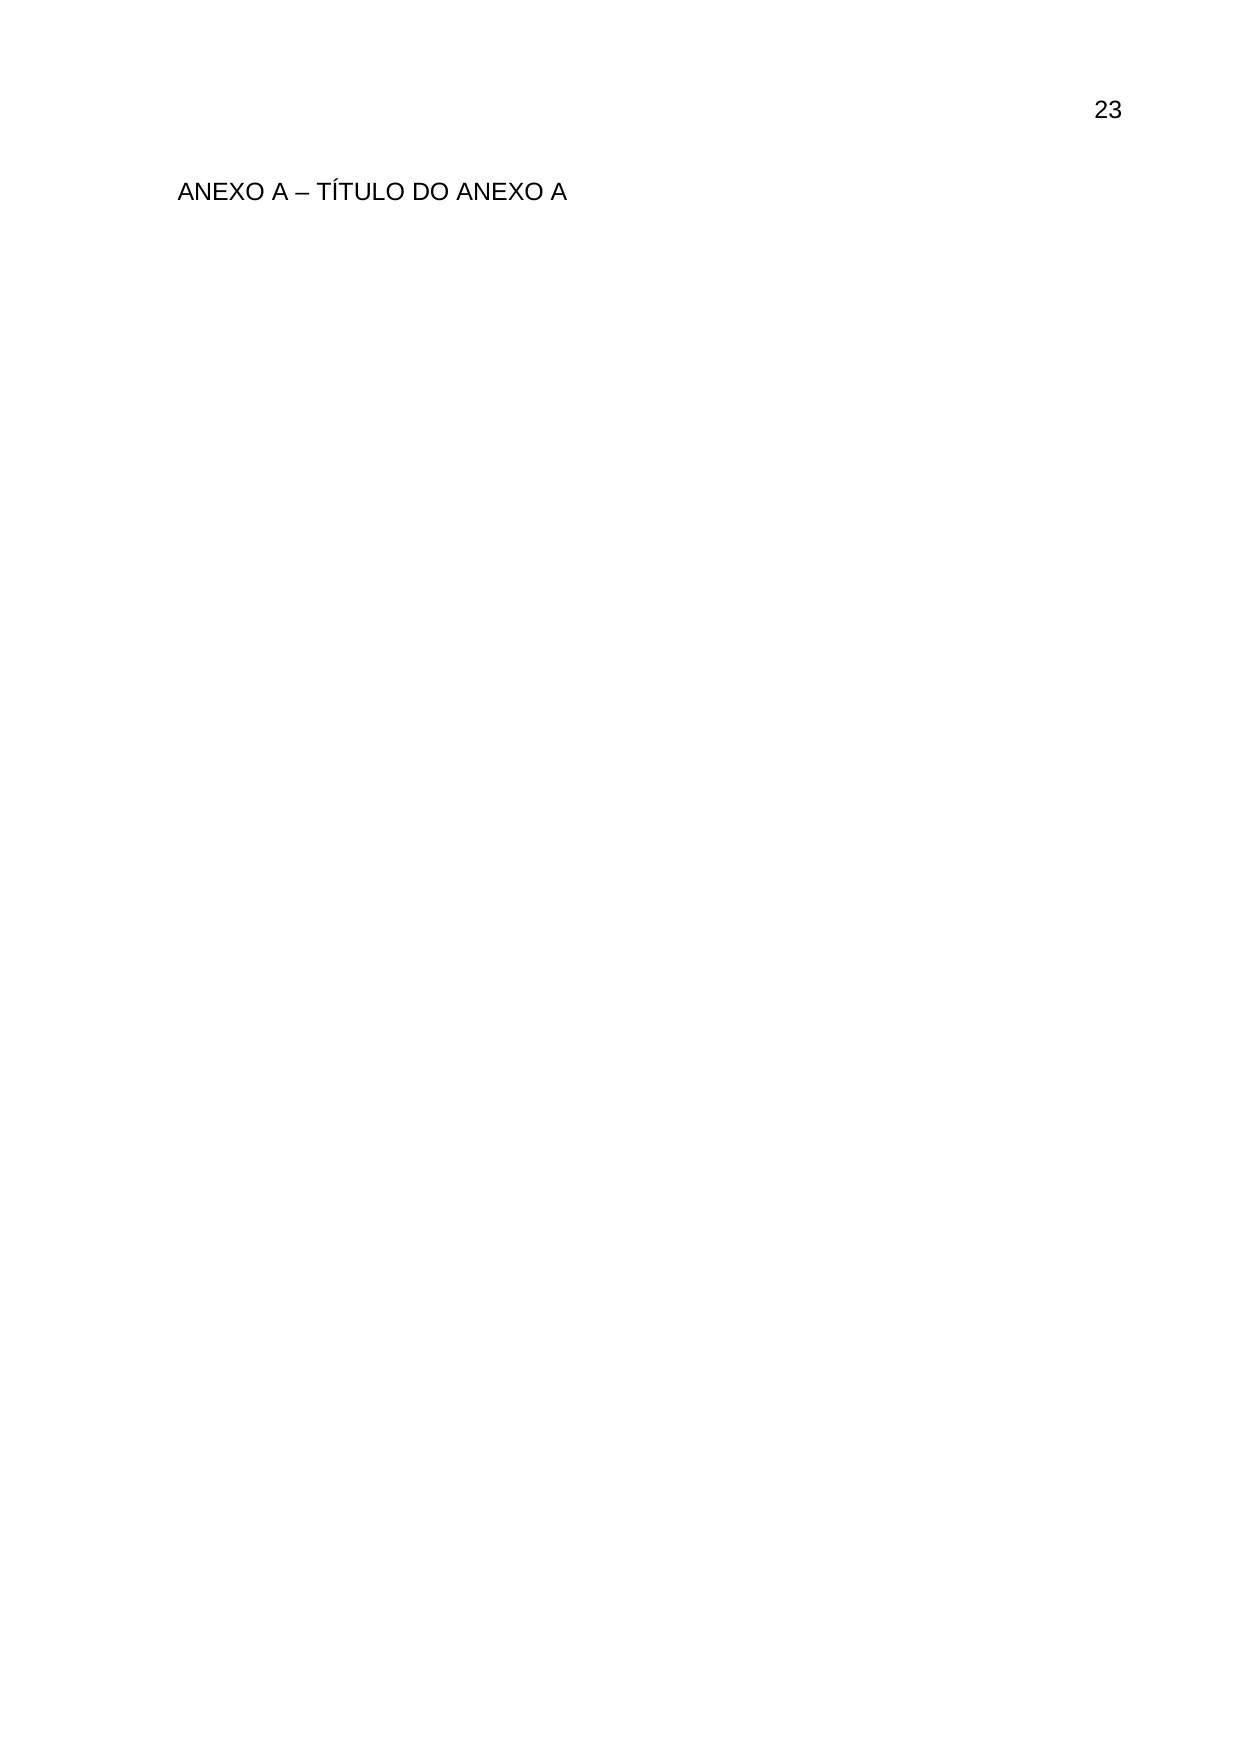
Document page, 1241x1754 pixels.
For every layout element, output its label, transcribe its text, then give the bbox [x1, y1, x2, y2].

text ANEXO A – TÍTULO DO ANEXO A [177, 177, 1122, 206]
